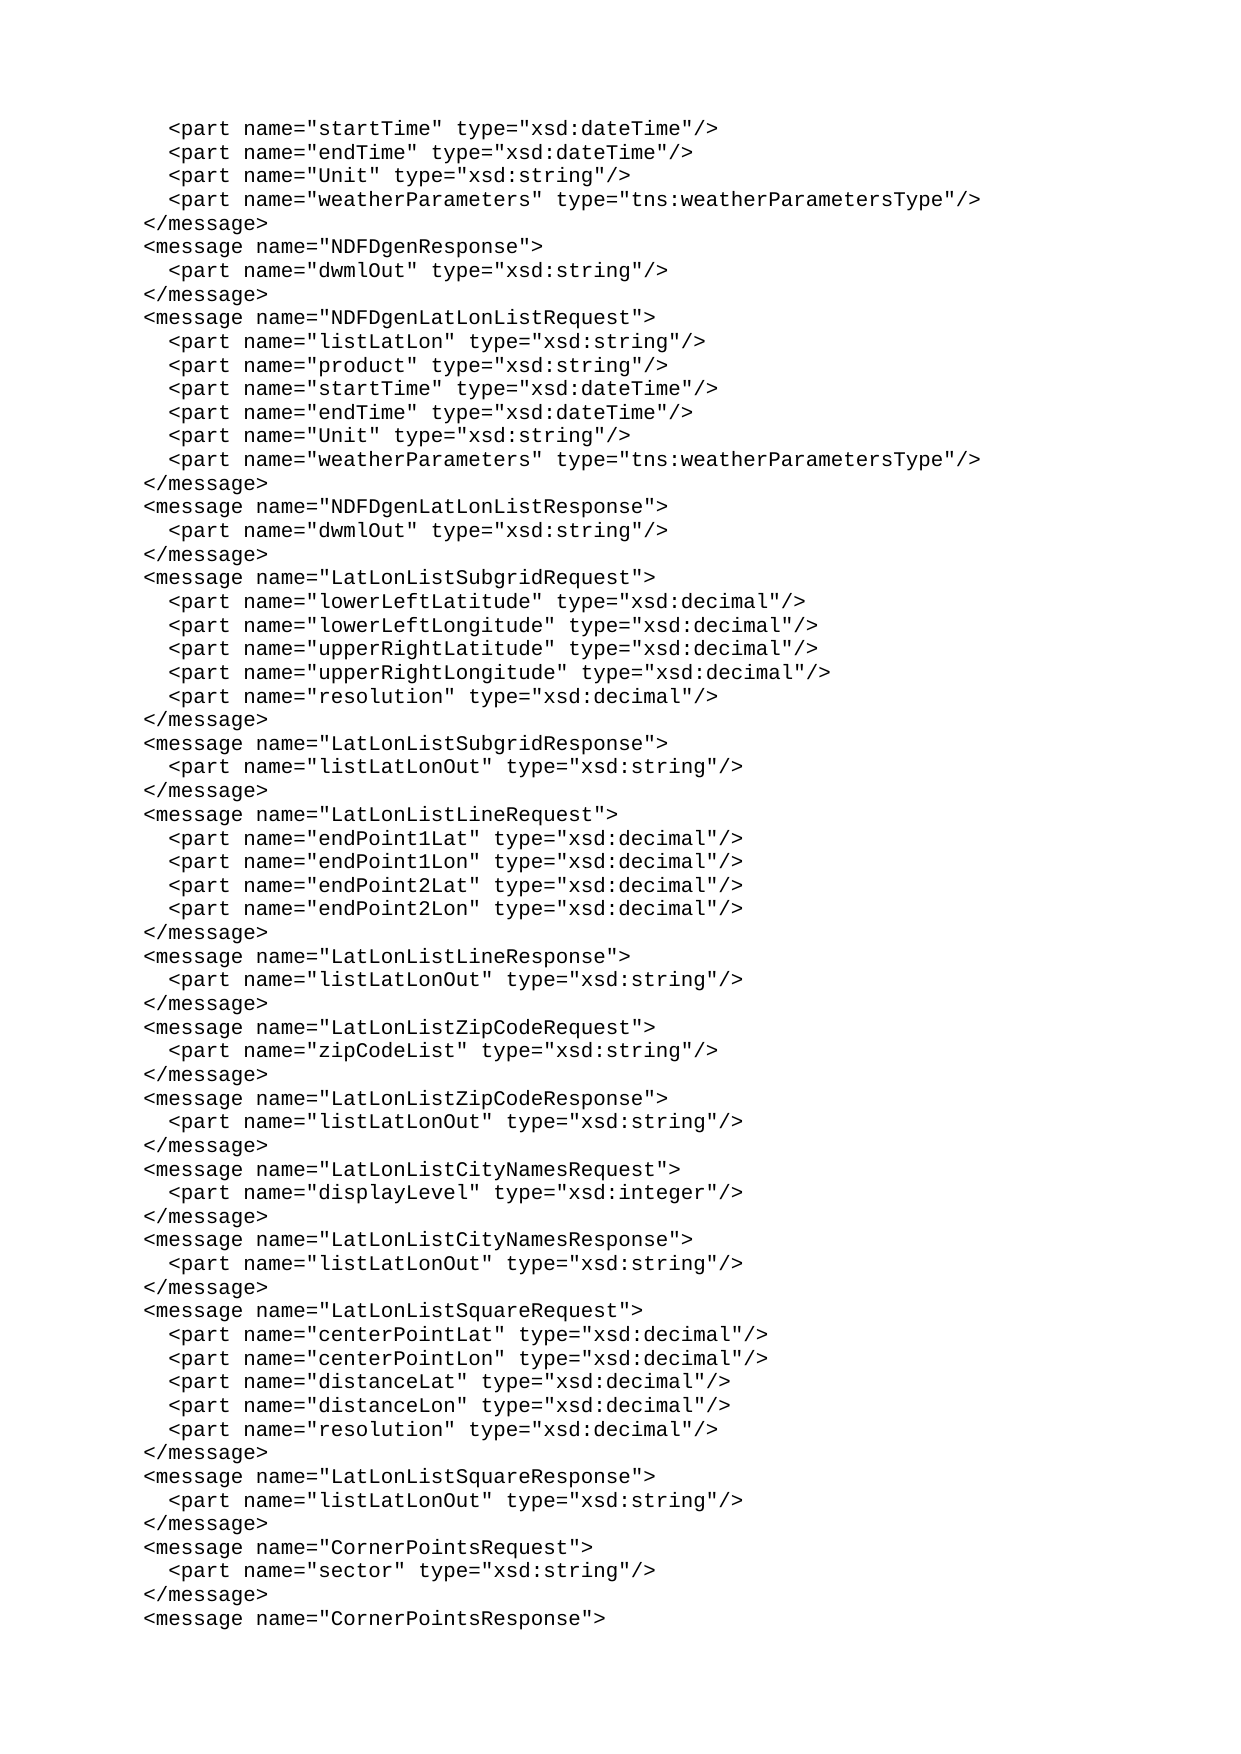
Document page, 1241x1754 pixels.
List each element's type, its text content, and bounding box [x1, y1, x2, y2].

text <message name="LatLonListSquareResponse"> [118, 1466, 1122, 1489]
text <message name="LatLonListSubgridRequest"> [118, 567, 1122, 591]
text </message> [118, 1064, 1122, 1088]
text <message name="NDFDgenResponse"> [118, 236, 1122, 260]
text <message name="LatLonListZipCodeResponse"> [118, 1088, 1122, 1111]
text <part name="listLatLonOut" type="xsd:string"/> [118, 1111, 1122, 1135]
text <part name="resolution" type="xsd:decimal"/> [118, 686, 1122, 709]
text <part name="Unit" type="xsd:string"/> [118, 165, 1122, 189]
text </message> [118, 1135, 1122, 1158]
text </message> [118, 473, 1122, 496]
text </message> [118, 1206, 1122, 1229]
text <part name="lowerLeftLatitude" type="xsd:decimal"/> [118, 591, 1122, 615]
text <part name="listLatLonOut" type="xsd:string"/> [118, 1253, 1122, 1277]
text <message name="LatLonListCityNamesRequest"> [118, 1158, 1122, 1182]
text <part name="endPoint1Lat" type="xsd:decimal"/> [118, 827, 1122, 851]
text </message> [118, 780, 1122, 804]
text <part name="endTime" type="xsd:dateTime"/> [118, 402, 1122, 426]
text </message> [118, 1277, 1122, 1300]
text </message> [118, 1513, 1122, 1537]
text </message> [118, 544, 1122, 567]
text <part name="sector" type="xsd:string"/> [118, 1561, 1122, 1584]
text <part name="Unit" type="xsd:string"/> [118, 426, 1122, 449]
text <part name="weatherParameters" type="tns:weatherParametersType"/> [118, 189, 1122, 213]
text <message name="NDFDgenLatLonListResponse"> [118, 496, 1122, 520]
text <part name="product" type="xsd:string"/> [118, 354, 1122, 378]
text <part name="centerPointLon" type="xsd:decimal"/> [118, 1348, 1122, 1371]
text <part name="upperRightLongitude" type="xsd:decimal"/> [118, 662, 1122, 686]
text </message> [118, 709, 1122, 733]
text <part name="displayLevel" type="xsd:integer"/> [118, 1182, 1122, 1206]
text </message> [118, 284, 1122, 307]
text <message name="NDFDgenLatLonListRequest"> [118, 307, 1122, 331]
text <part name="distanceLat" type="xsd:decimal"/> [118, 1371, 1122, 1395]
text </message> [118, 993, 1122, 1017]
text <part name="listLatLon" type="xsd:string"/> [118, 331, 1122, 354]
text <part name="startTime" type="xsd:dateTime"/> [118, 378, 1122, 402]
text <part name="startTime" type="xsd:dateTime"/> [118, 118, 1122, 142]
text <part name="listLatLonOut" type="xsd:string"/> [118, 1489, 1122, 1513]
text </message> [118, 1584, 1122, 1608]
text <part name="centerPointLat" type="xsd:decimal"/> [118, 1324, 1122, 1348]
text <message name="LatLonListCityNamesResponse"> [118, 1229, 1122, 1253]
text <part name="zipCodeList" type="xsd:string"/> [118, 1040, 1122, 1064]
text <message name="CornerPointsResponse"> [118, 1608, 1122, 1631]
text <part name="listLatLonOut" type="xsd:string"/> [118, 969, 1122, 993]
text <message name="LatLonListLineRequest"> [118, 804, 1122, 827]
text <part name="endPoint2Lon" type="xsd:decimal"/> [118, 898, 1122, 922]
text </message> [118, 922, 1122, 946]
text <part name="endPoint2Lat" type="xsd:decimal"/> [118, 875, 1122, 898]
text <part name="listLatLonOut" type="xsd:string"/> [118, 757, 1122, 780]
text <message name="LatLonListSquareRequest"> [118, 1300, 1122, 1324]
text <part name="weatherParameters" type="tns:weatherParametersType"/> [118, 449, 1122, 473]
text <part name="dwmlOut" type="xsd:string"/> [118, 520, 1122, 544]
text <part name="endTime" type="xsd:dateTime"/> [118, 142, 1122, 165]
text <part name="upperRightLatitude" type="xsd:decimal"/> [118, 638, 1122, 662]
text <part name="dwmlOut" type="xsd:string"/> [118, 260, 1122, 284]
text <message name="CornerPointsRequest"> [118, 1537, 1122, 1561]
text <part name="lowerLeftLongitude" type="xsd:decimal"/> [118, 615, 1122, 638]
text </message> [118, 213, 1122, 236]
text <message name="LatLonListLineResponse"> [118, 946, 1122, 969]
text <message name="LatLonListZipCodeRequest"> [118, 1017, 1122, 1040]
text <part name="distanceLon" type="xsd:decimal"/> [118, 1395, 1122, 1419]
text <part name="endPoint1Lon" type="xsd:decimal"/> [118, 851, 1122, 875]
text </message> [118, 1442, 1122, 1466]
text <message name="LatLonListSubgridResponse"> [118, 733, 1122, 757]
text <part name="resolution" type="xsd:decimal"/> [118, 1419, 1122, 1442]
